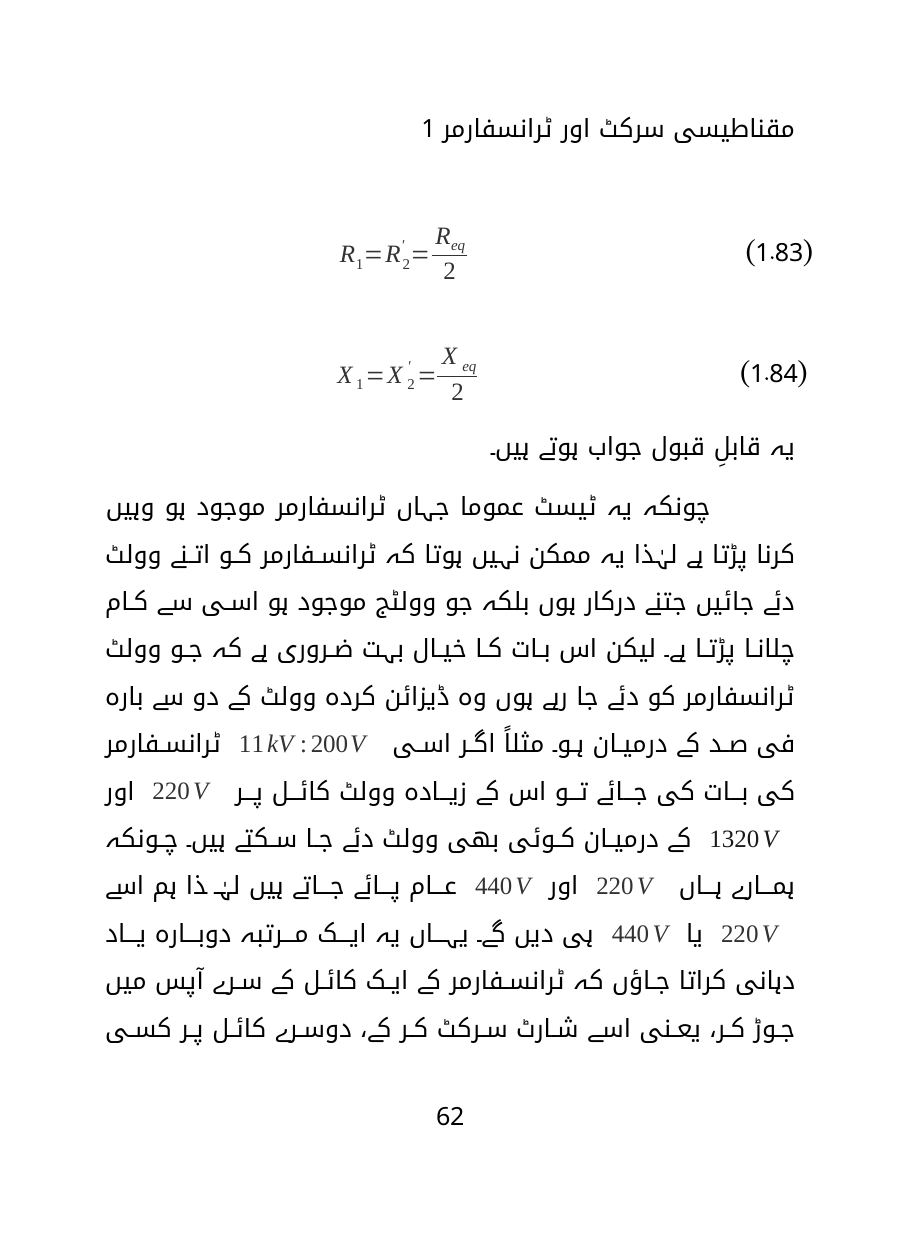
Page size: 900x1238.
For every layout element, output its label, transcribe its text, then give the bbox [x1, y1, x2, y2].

table_header [105, 337, 699, 424]
table_header [105, 216, 678, 303]
table_header (1.84) [699, 337, 795, 424]
table_header (1.83) [678, 216, 795, 303]
text چونکہ یہ ٹیسٹ عموما جہاں ٹرانسفارمر موجود ہو وہیں کرنا پڑتا ہے لہٰذا یہ ممکن نہیں ہوتا کہ ٹرانسفارمر کو اتنے وولٹ دئے جائیں جتنے درکار ہوں بلکہ جو وولٹج موجود ہو اسی سے کام چلانا پڑتا ہے۔ لیکن اس بات کا خیال بہت ضروری ہے کہ جو وولٹ ٹرانسفارمر کو دئے جا رہے ہوں وہ ڈیزائن کردہ وولٹ کے دو سے بارہ فی صد کے درمیان ہو۔ مثلاً اگر اسی ٹرانسفارمر کی بات کی جائے تو اس کے زیادہ وولٹ کائل پر اورکے درمیان کوئی بھی وولٹ دئے جا سکتے ہیں۔ چونکہ ہمارے ہاں اورعام پائے جاتے ہیں لہٰذا ہم اسےیاہی دیں گے۔ یہاں یہ ایک مرتبہ دوبارہ یاد دہانی کراتا جاؤں کہ ٹرانسفارمر کے ایک کائل کے سرے آپس میں جوڑ کر، یعنی اسے شارٹ سرکٹ کر کے، دوسرے کائل پر کسی بھی صورت میں پورے وولٹج نہیں دینے۔ ایسا کرنا شدید خطرناک اور جان لیوا ثابت ہو سکتا ہے۔ [105, 483, 795, 1052]
text یہ قابلِ قبول جواب ہوتے ہیں۔ [105, 424, 795, 471]
